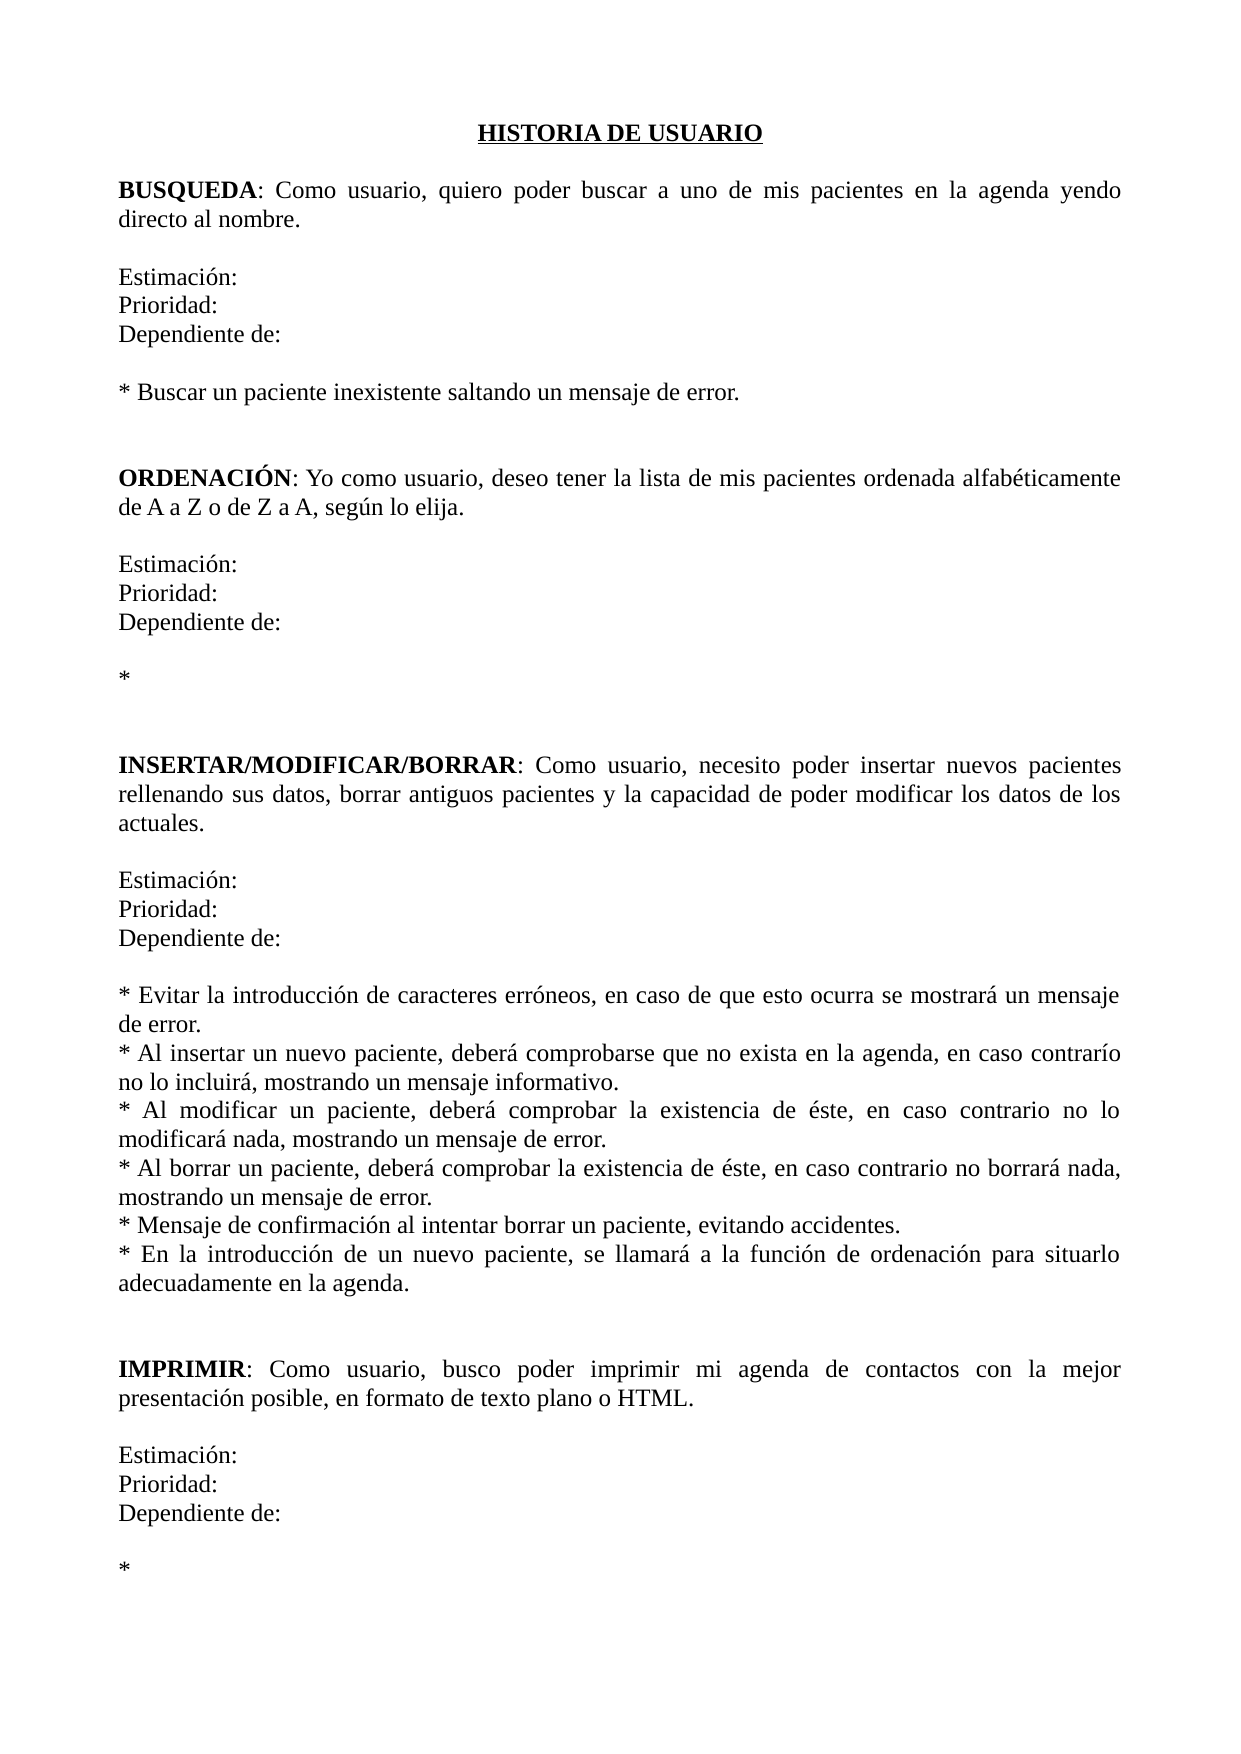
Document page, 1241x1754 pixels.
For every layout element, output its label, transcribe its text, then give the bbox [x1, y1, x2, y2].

text ORDENACIÓN: Yo como usuario, deseo tener la lista de mis pacientes ordenada alfabéticamente de A a Z o de Z a A, según lo elija. [118, 463, 1122, 521]
text IMPRIMIR: Como usuario, busco poder imprimir mi agenda de contactos con la mejor presentación posible, en formato de texto plano o HTML. [118, 1354, 1122, 1412]
text Estimación: [118, 866, 1122, 894]
text * En la introducción de un nuevo paciente, se llamará a la función de ordenación para situarlo adecuadamente en la agenda. [118, 1239, 1122, 1297]
text * [118, 1556, 1122, 1584]
text INSERTAR/MODIFICAR/BORRAR: Como usuario, necesito poder insertar nuevos pacientes rellenando sus datos, borrar antiguos pacientes y la capacidad de poder modificar los datos de los actuales. [118, 751, 1122, 837]
text Estimación: [118, 1441, 1122, 1469]
text * Evitar la introducción de caracteres erróneos, en caso de que esto ocurra se mostrará un mensaje de error. [118, 981, 1122, 1038]
text HISTORIA DE USUARIO [118, 118, 1122, 147]
text * Buscar un paciente inexistente saltando un mensaje de error. [118, 377, 1122, 406]
text Estimación: [118, 549, 1122, 578]
text Dependiente de: [118, 1498, 1122, 1527]
text * [118, 664, 1122, 693]
text * Al modificar un paciente, deberá comprobar la existencia de éste, en caso contrario no lo modificará nada, mostrando un mensaje de error. [118, 1096, 1122, 1153]
text Prioridad: [118, 1469, 1122, 1498]
text * Mensaje de confirmación al intentar borrar un paciente, evitando accidentes. [118, 1211, 1122, 1239]
text Prioridad: [118, 578, 1122, 607]
text Dependiente de: [118, 923, 1122, 952]
text * Al borrar un paciente, deberá comprobar la existencia de éste, en caso contrario no borrará nada, mostrando un mensaje de error. [118, 1153, 1122, 1211]
text Dependiente de: [118, 319, 1122, 348]
text * Al insertar un nuevo paciente, deberá comprobarse que no exista en la agenda, en caso contrarío no lo incluirá, mostrando un mensaje informativo. [118, 1038, 1122, 1096]
text BUSQUEDA: Como usuario, quiero poder buscar a uno de mis pacientes en la agenda yendo directo al nombre. [118, 176, 1122, 233]
text Prioridad: [118, 894, 1122, 923]
text Prioridad: [118, 291, 1122, 319]
text Dependiente de: [118, 607, 1122, 636]
text Estimación: [118, 262, 1122, 291]
